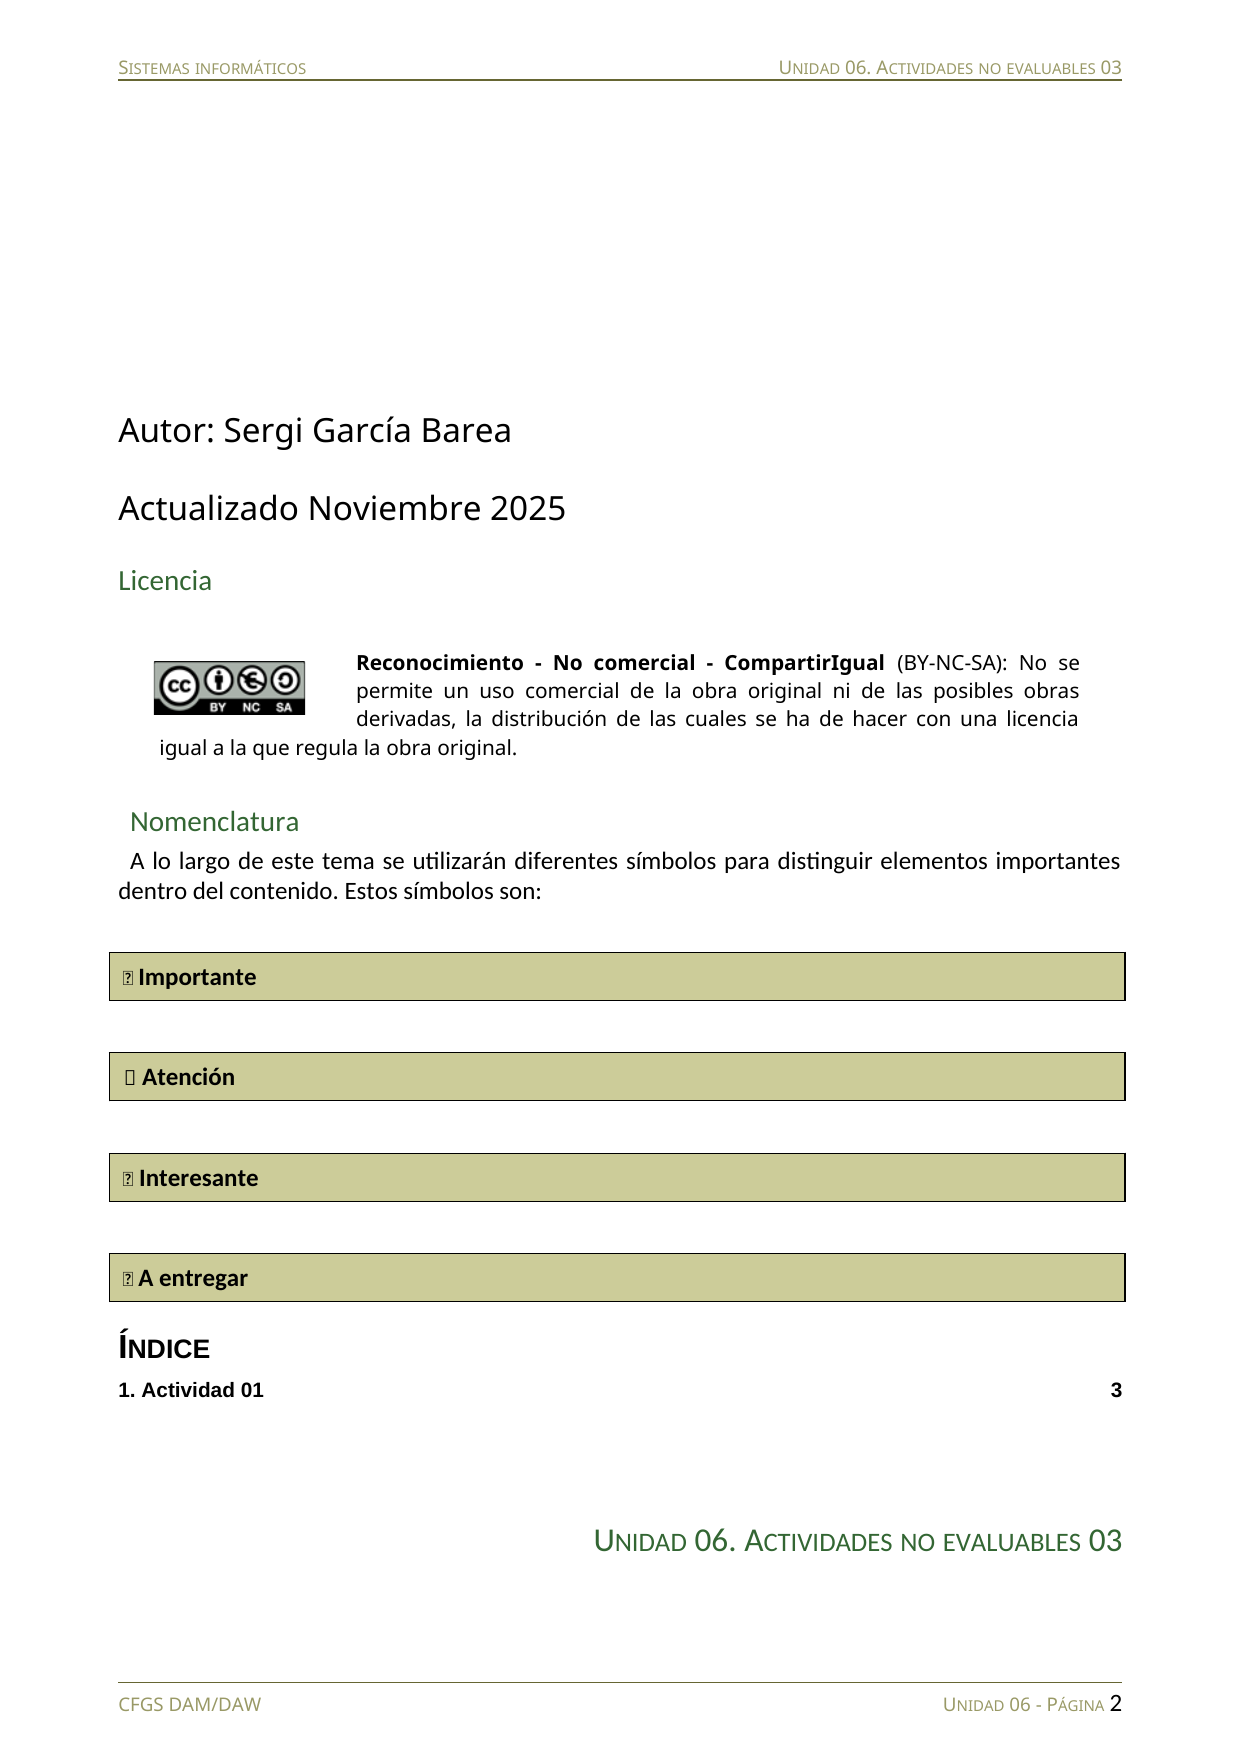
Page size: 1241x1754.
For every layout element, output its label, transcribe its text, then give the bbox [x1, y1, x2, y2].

text Nomenclatura [118, 803, 1122, 838]
text Reconocimiento - No comercial - CompartirIgual (BY-NC-SA): No se permite un uso comercial de la obra original ni de las posibles obras derivadas, la distribución de las cuales se ha de hacer con una licencia igual a la que regula la obra original. [159, 648, 1080, 761]
text 📕 A entregar [110, 1254, 1124, 1301]
text 📖 Importante [110, 953, 1124, 1000]
text 1. Actividad 01 3 [118, 1378, 1122, 1402]
text Actualizado Noviembre 2025 [118, 485, 1122, 530]
picture [153, 661, 306, 715]
text Licencia [118, 562, 1122, 598]
text ❕ Atención [110, 1053, 1124, 1100]
text 💬 Interesante [110, 1154, 1124, 1201]
text Autor: Sergi García Barea [118, 407, 1122, 453]
text A lo largo de este tema se utilizarán diferentes símbolos para distinguir elementos importantes dentro del contenido. Estos símbolos son: [118, 845, 1122, 906]
text Unidad 06. Actividades no evaluables 03 [118, 1519, 1122, 1559]
text Índice [118, 1327, 1122, 1366]
